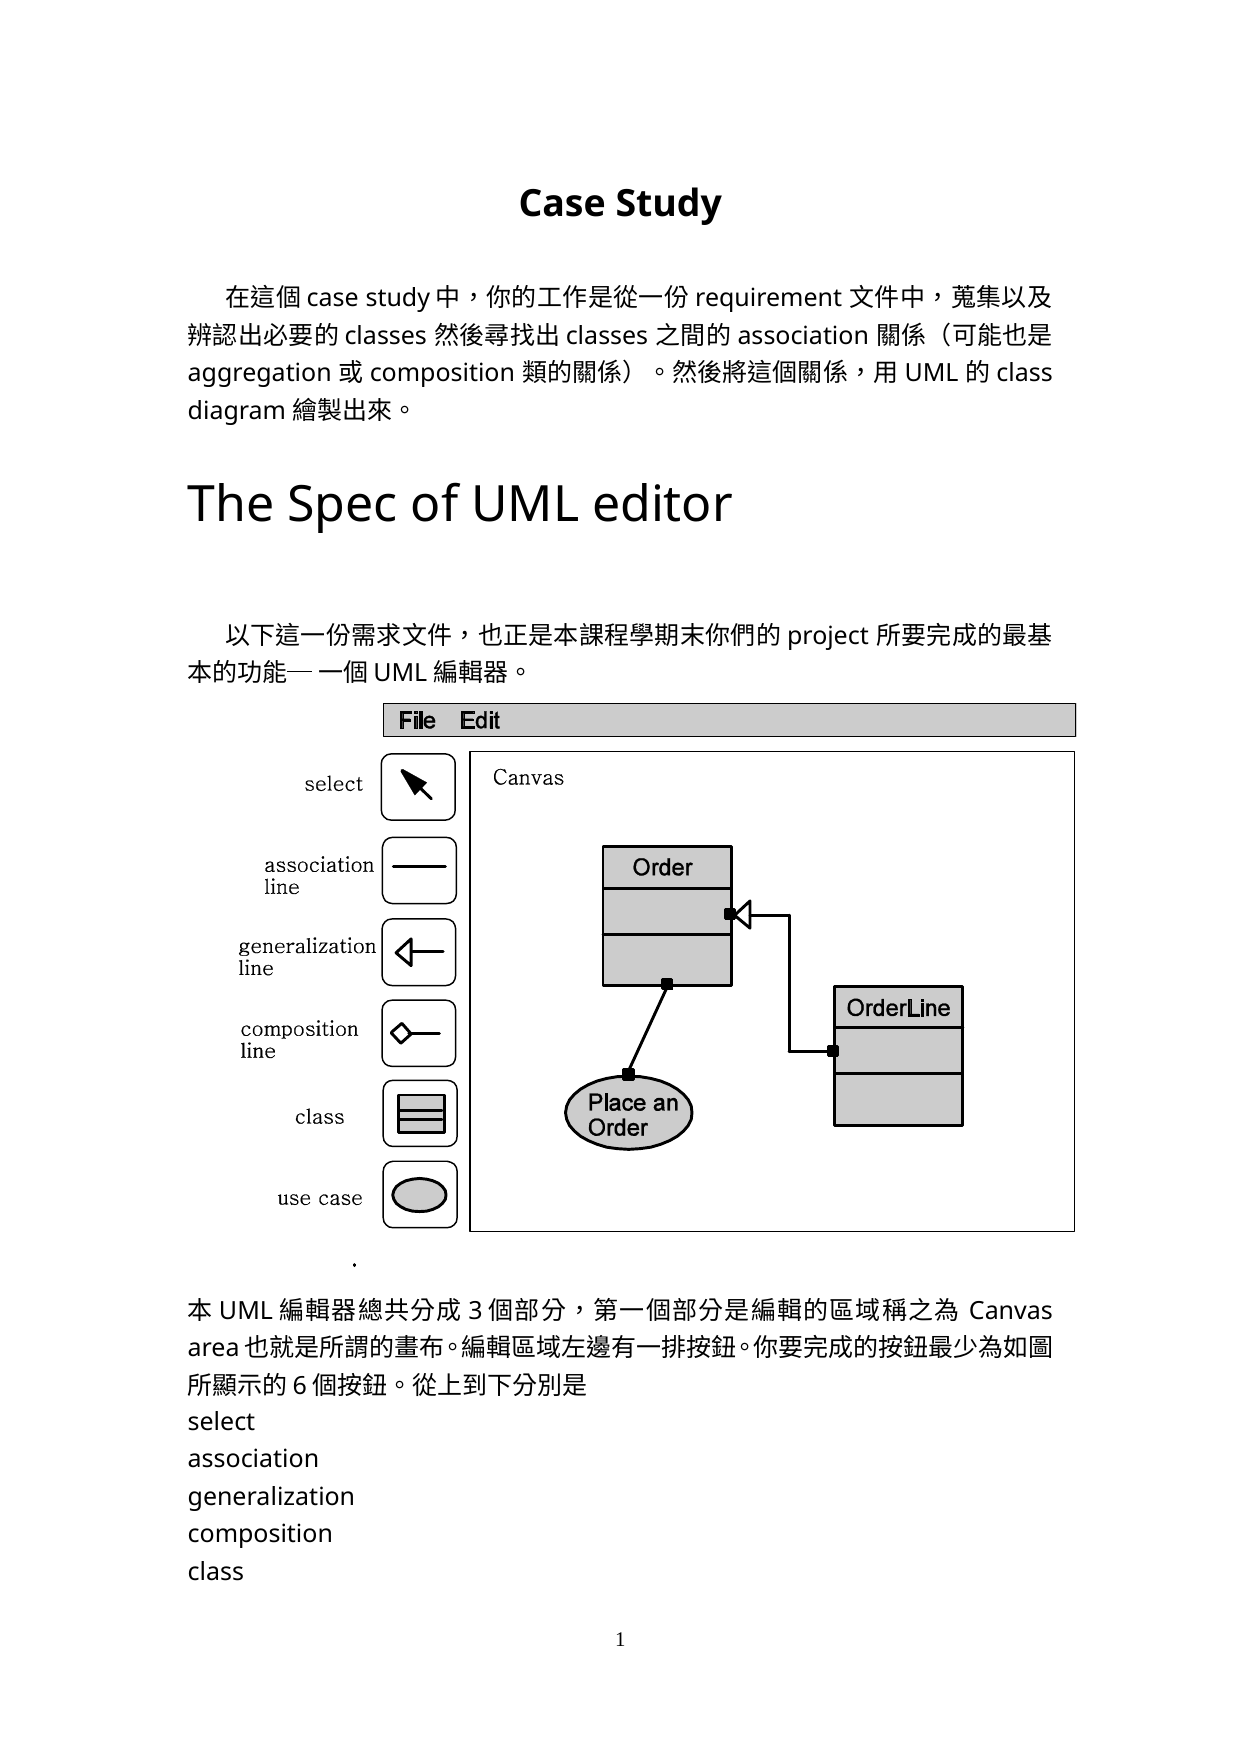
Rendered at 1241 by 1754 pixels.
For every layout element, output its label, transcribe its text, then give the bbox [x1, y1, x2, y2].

text generalization [187, 1477, 1053, 1514]
text 以下這一份需求文件，也正是本課程學期末你們的project 所要完成的最基本的功能─ 一個UML 編輯器。 [187, 614, 1053, 689]
text class [187, 1552, 1053, 1589]
text Case Study [187, 164, 1053, 239]
text The Spec of UML editor [187, 464, 1053, 539]
text select [187, 1402, 1053, 1439]
text association [187, 1439, 1053, 1477]
text 在這個case study中，你的工作是從一份requirement 文件中，蒐集以及辨認出必要的classes 然後尋找出classes 之間的 association 關係（可能也是aggregation 或 composition 類的關係）。然後將這個關係，用UML 的 class diagram 繪製出來。 [187, 277, 1053, 427]
text composition [187, 1514, 1053, 1552]
text 本UML編輯器總共分成3個部分，第一個部分是編輯的區域稱之為 Canvas area也就是所謂的畫布。編輯區域左邊有一排按鈕。你要完成的按鈕最少為如圖所顯示的6個按鈕。從上到下分別是 [187, 1289, 1053, 1402]
